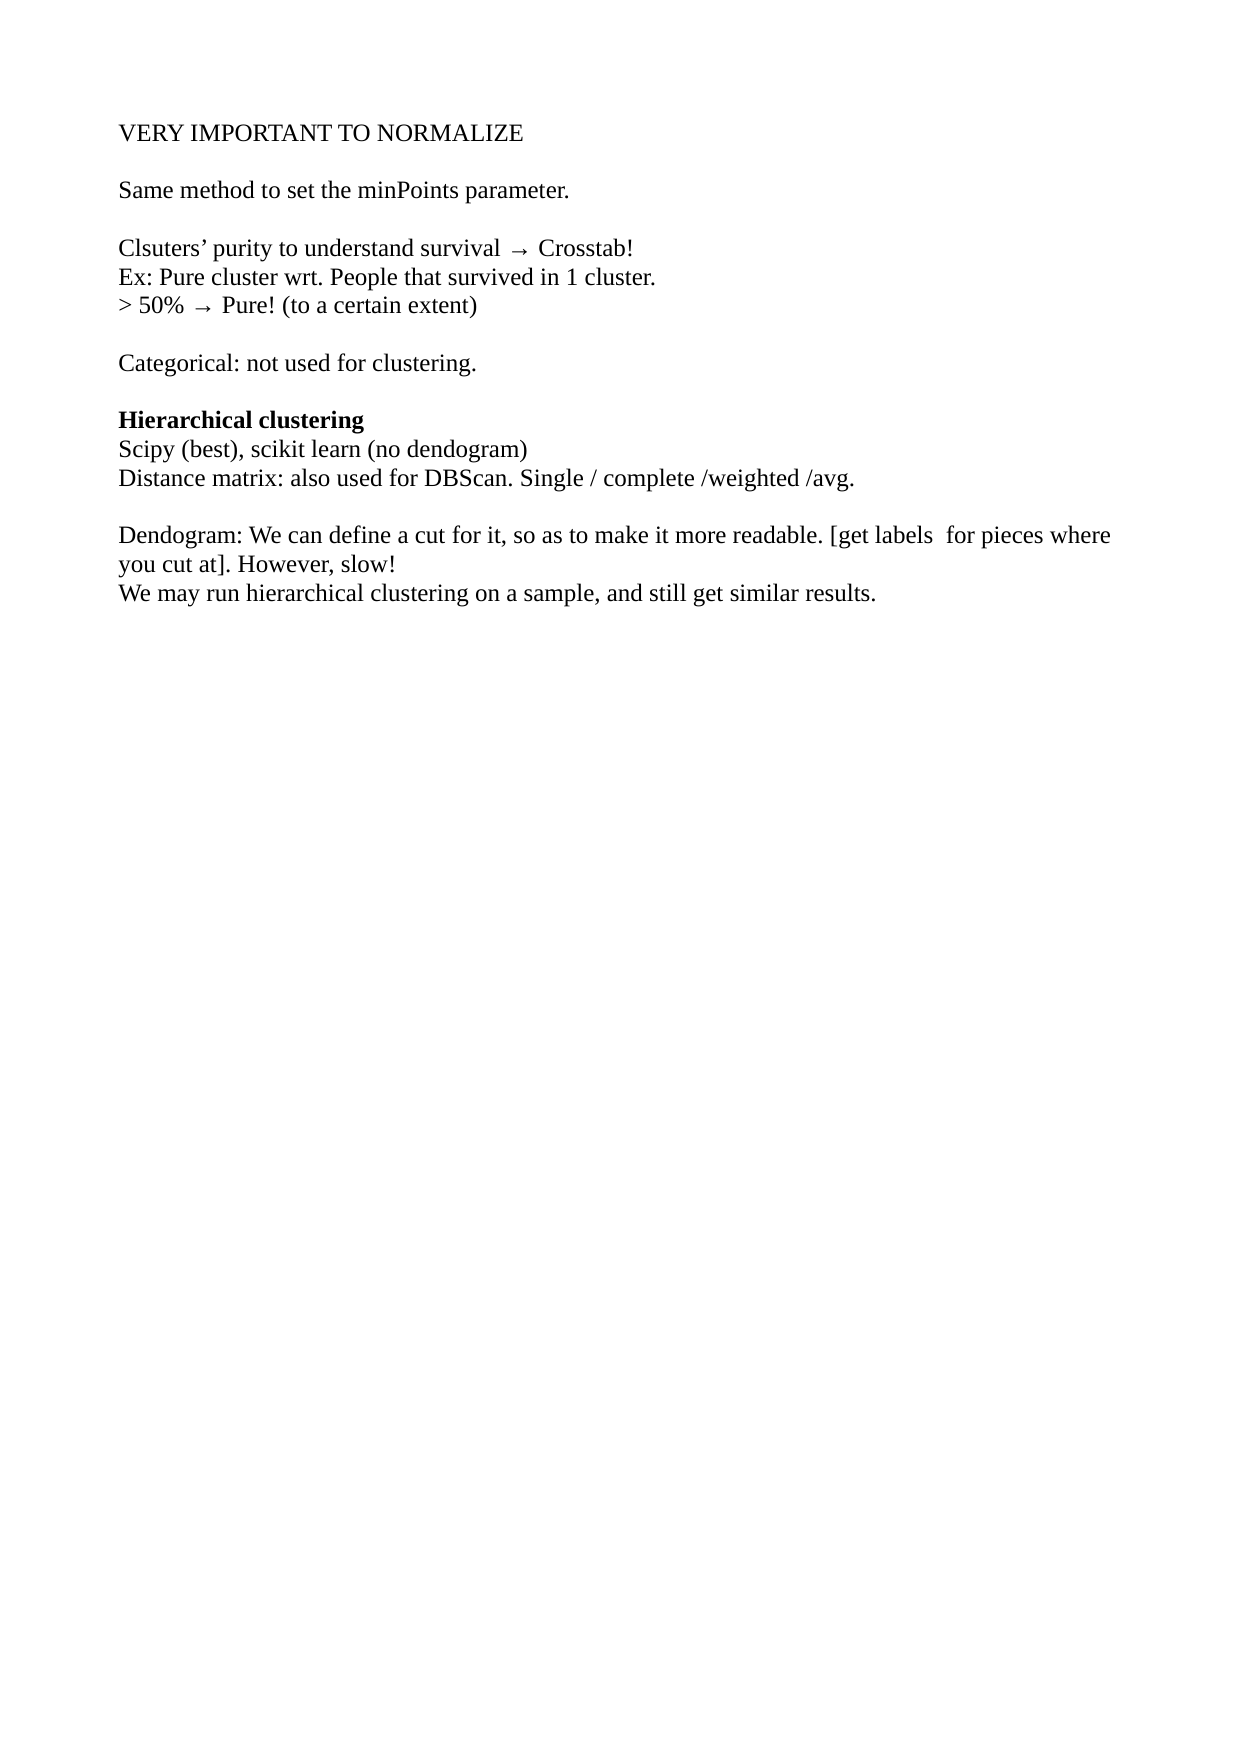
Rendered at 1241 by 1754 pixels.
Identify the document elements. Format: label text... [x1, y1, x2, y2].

text VERY IMPORTANT TO NORMALIZE [118, 118, 1122, 147]
text Scipy (best), scikit learn (no dendogram) [118, 434, 1122, 463]
text Distance matrix: also used for DBScan. Single / complete /weighted /avg. [118, 463, 1122, 492]
text > 50% → Pure! (to a certain extent) [118, 291, 1122, 319]
text Ex: Pure cluster wrt. People that survived in 1 cluster. [118, 262, 1122, 291]
text Categorical: not used for clustering. [118, 348, 1122, 377]
text We may run hierarchical clustering on a sample, and still get similar results. [118, 578, 1122, 607]
text Clsuters’ purity to understand survival → Crosstab! [118, 233, 1122, 262]
text Hierarchical clustering [118, 406, 1122, 434]
text Dendogram: We can define a cut for it, so as to make it more readable. [get labels for pieces where you cut at]. However, slow! [118, 521, 1122, 578]
text Same method to set the minPoints parameter. [118, 176, 1122, 204]
